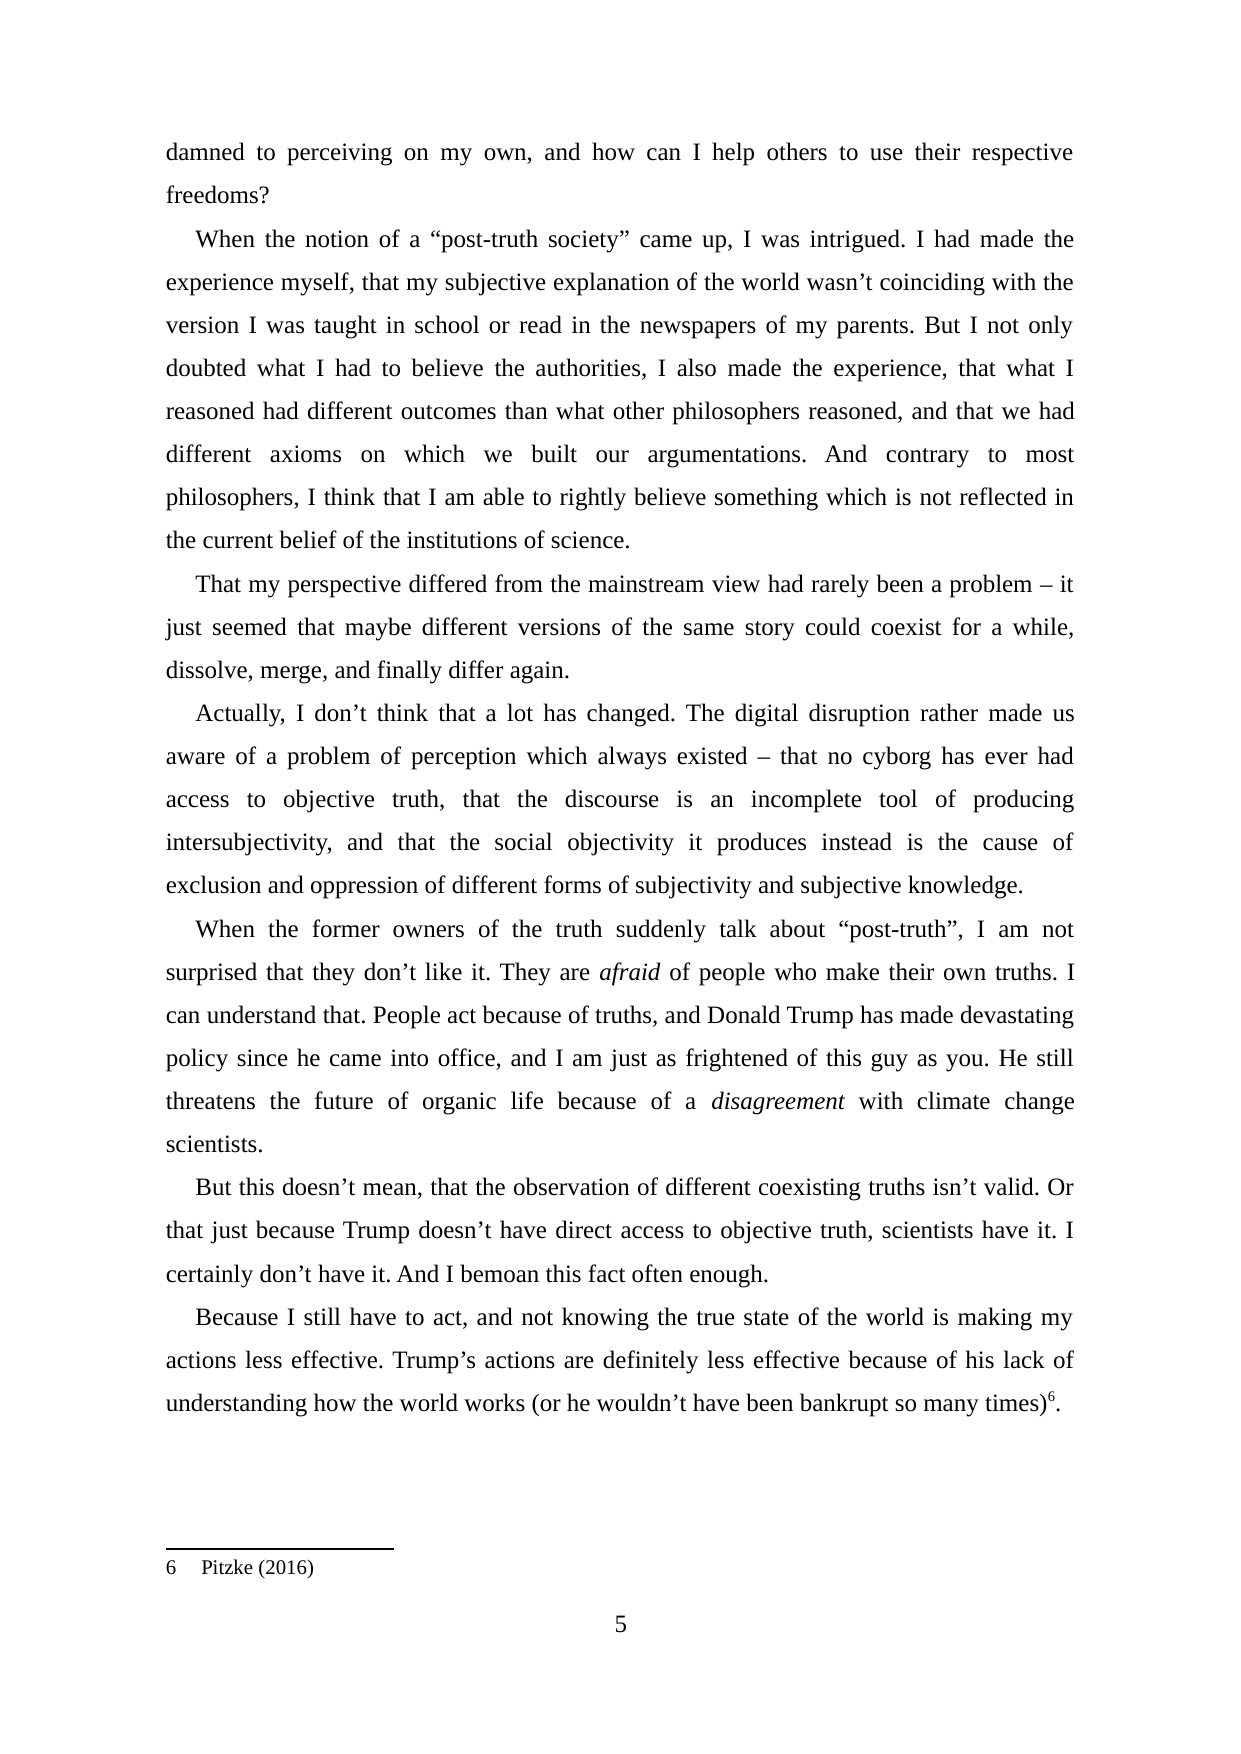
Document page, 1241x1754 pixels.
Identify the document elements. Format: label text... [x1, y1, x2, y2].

text Because I still have to act, and not knowing the true state of the world is making my actions less effective. Trump’s actions are definitely less effective because of his lack of understanding how the world works (or he wouldn’t have been bankrupt so many times). [166, 1302, 1075, 1417]
text That my perspective differed from the mainstream view had rarely been a problem – it just seemed that maybe different versions of the same story could coexist for a while, dissolve, merge, and finally differ again. [166, 569, 1075, 684]
text Actually, I don’t think that a lot has changed. The digital disruption rather made us aware of a problem of perception which always existed – that no cyborg has ever had access to objective truth, that the discourse is an incomplete tool of producing intersubjectivity, and that the social objectivity it produces instead is the cause of exclusion and oppression of different forms of subjectivity and subjective knowledge. [166, 698, 1075, 899]
text But this doesn’t mean, that the observation of different coexisting truths isn’t valid. Or that just because Trump doesn’t have direct access to objective truth, scientists have it. I certainly don’t have it. And I bemoan this fact often enough. [166, 1172, 1075, 1287]
text damned to perceiving on my own, and how can I help others to use their respective freedoms? [166, 137, 1075, 209]
text Pitzke (2016) [166, 1555, 1075, 1579]
text When the notion of a “post-truth society” came up, I was intrigued. I had made the experience myself, that my subjective explanation of the world wasn’t coinciding with the version I was taught in school or read in the newspapers of my parents. But I not only doubted what I had to believe the authorities, I also made the experience, that what I reasoned had different outcomes than what other philosophers reasoned, and that we had different axioms on which we built our argumentations. And contrary to most philosophers, I think that I am able to rightly believe something which is not reflected in the current belief of the institutions of science. [166, 224, 1075, 554]
text When the former owners of the truth suddenly talk about “post-truth”, I am not surprised that they don’t like it. They are afraid of people who make their own truths. I can understand that. People act because of truths, and Donald Trump has made devastating policy since he came into office, and I am just as frightened of this guy as you. He still threatens the future of organic life because of a disagreement with climate change scientists. [166, 914, 1075, 1158]
